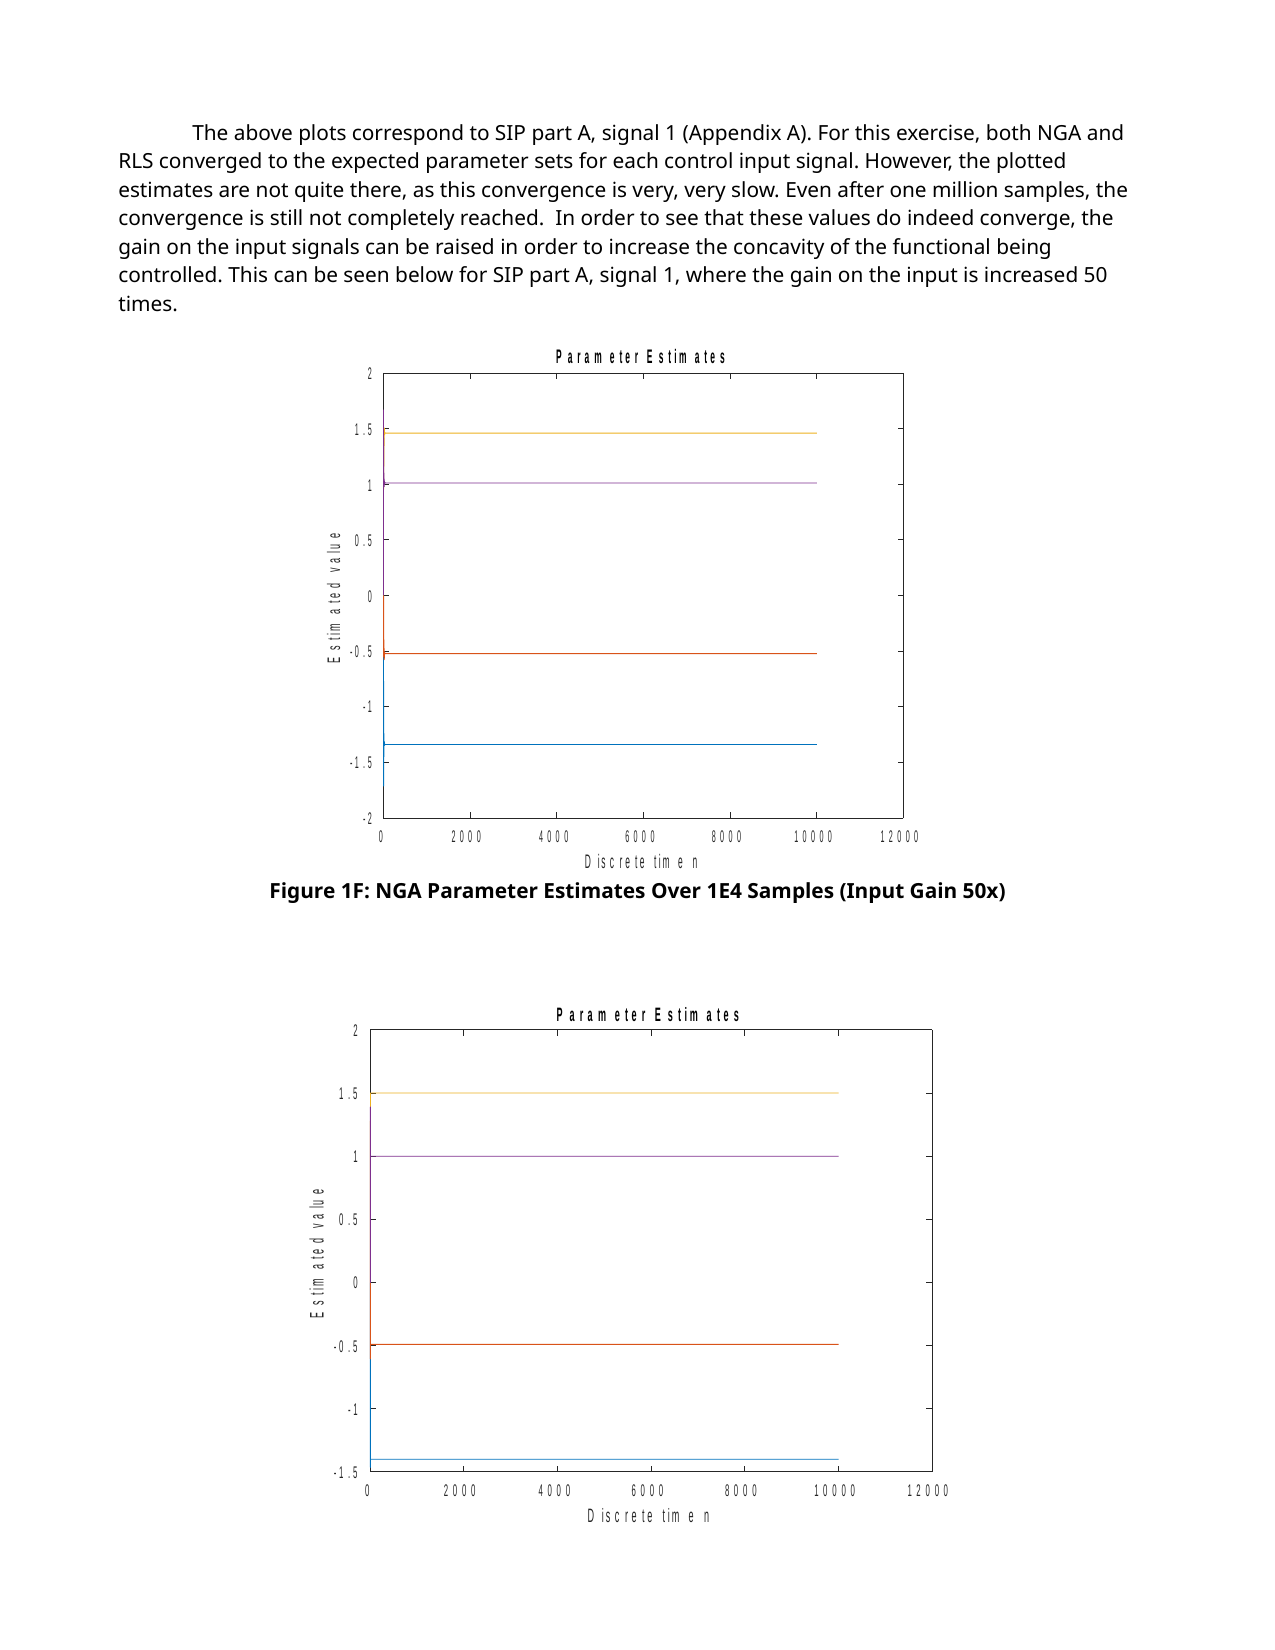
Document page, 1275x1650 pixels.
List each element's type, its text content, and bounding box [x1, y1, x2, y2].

text The above plots correspond to SIP part A, signal 1 (Appendix A). For this exercise, both NGA and RLS converged to the expected parameter sets for each control input signal. However, the plotted estimates are not quite there, as this convergence is very, very slow. Even after one million samples, the convergence is still not completely reached. In order to see that these values do indeed converge, the gain on the input signals can be raised in order to increase the concavity of the functional being controlled. This can be seen below for SIP part A, signal 1, where the gain on the input is increased 50 times. [118, 118, 1157, 317]
text Figure 1F: NGA Parameter Estimates Over 1E4 Samples (Input Gain 50x) [118, 317, 1157, 905]
